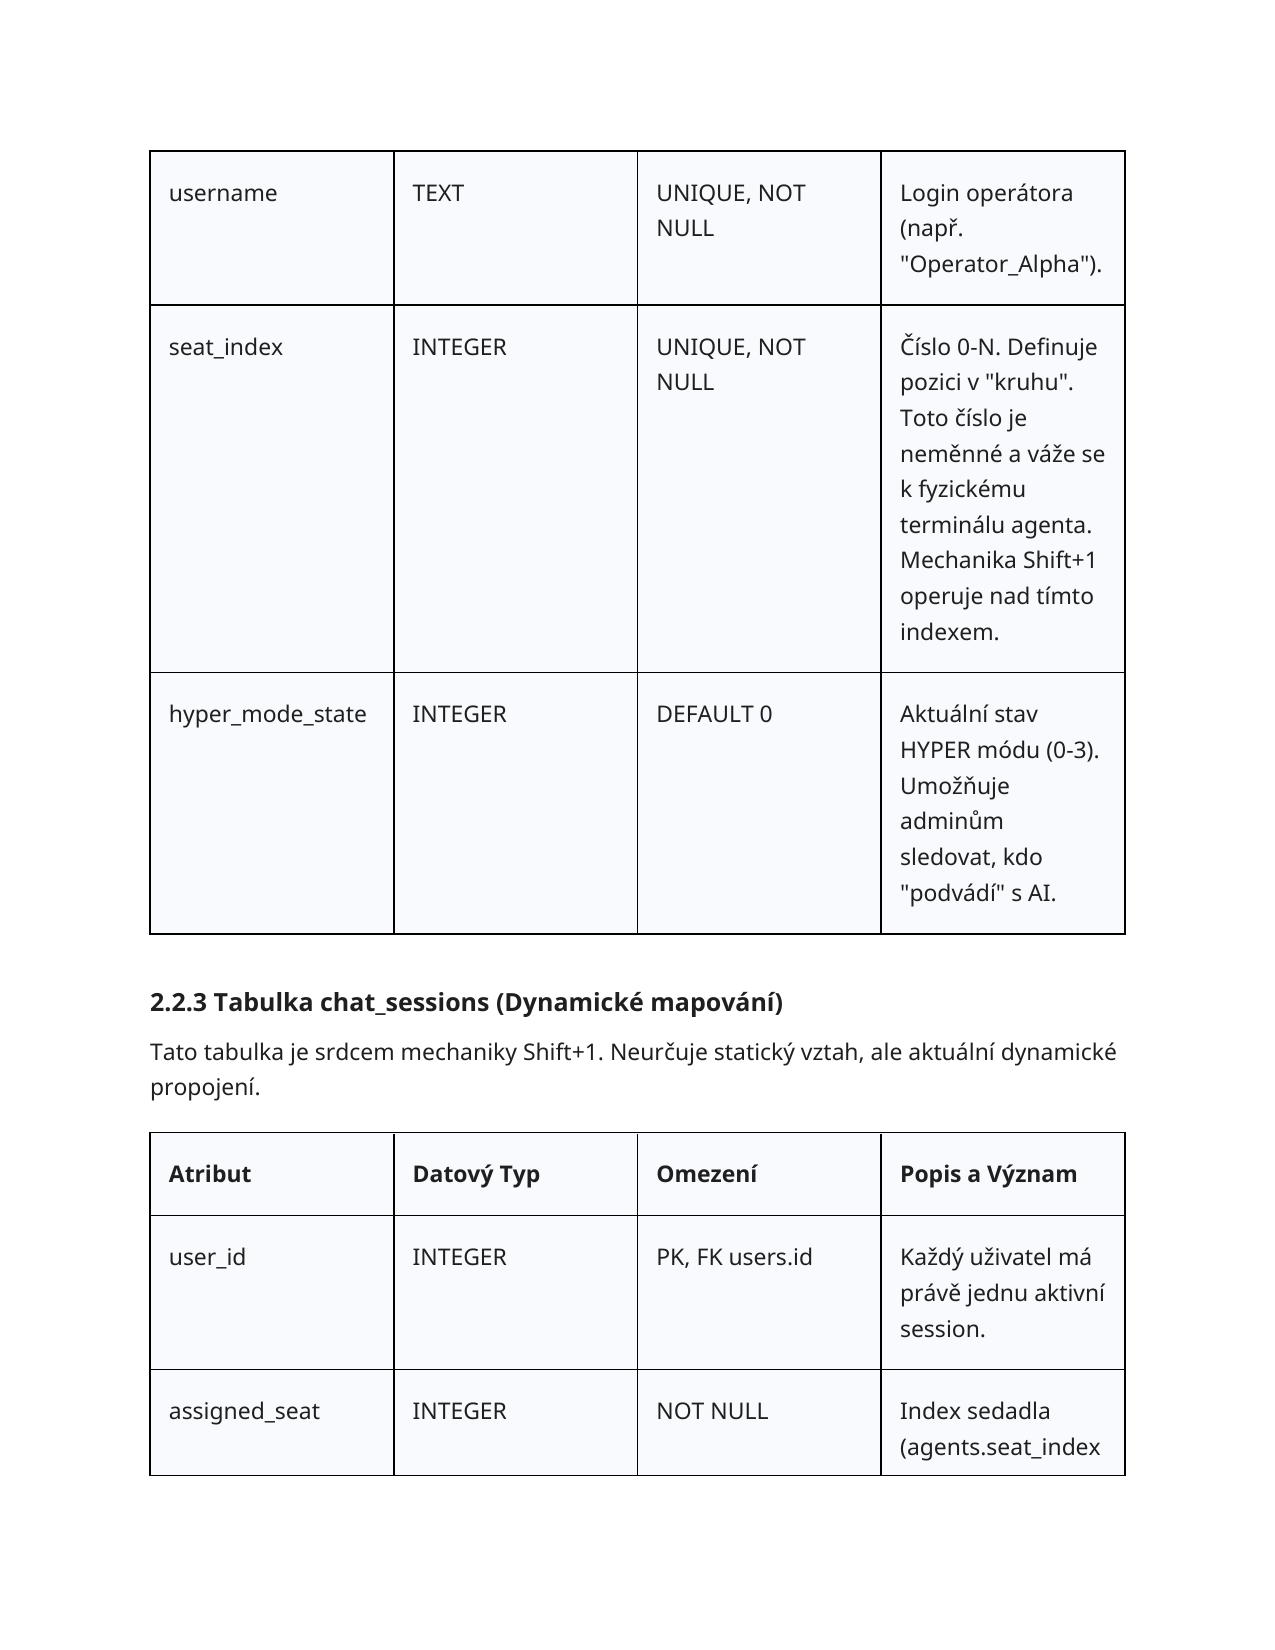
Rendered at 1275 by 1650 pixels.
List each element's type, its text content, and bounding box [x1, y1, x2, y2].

table_cell assigned_seat [151, 1370, 393, 1475]
table_cell UNIQUE, NOT NULL [638, 152, 880, 304]
table_cell INTEGER [395, 673, 637, 933]
table_cell Index sedadla (agents.seat_index [882, 1370, 1124, 1475]
table_cell DEFAULT 0 [638, 673, 880, 933]
table_cell seat_index [151, 306, 393, 672]
table_cell INTEGER [395, 1370, 637, 1475]
table_cell username [151, 152, 393, 304]
table_cell INTEGER [395, 1216, 637, 1369]
table_header Omezení [638, 1133, 881, 1215]
table_cell hyper_mode_state [151, 673, 393, 933]
table_cell Aktuální stav HYPER módu (0-3). Umožňuje adminům sledovat, kdo "podvádí" s AI. [882, 673, 1124, 933]
table_header Atribut [151, 1133, 394, 1215]
table_cell Číslo 0-N. Definuje pozici v "kruhu". Toto číslo je neměnné a váže se k fyzickému terminálu agenta. Mechanika Shift+1 operuje nad tímto indexem. [882, 306, 1124, 672]
table_header Popis a Význam [882, 1133, 1124, 1215]
subtitle 2.2.3 Tabulka chat_sessions (Dynamické mapování) [150, 984, 1125, 1018]
table_cell INTEGER [395, 306, 637, 672]
table_header Datový Typ [395, 1133, 637, 1215]
table_cell Každý uživatel má právě jednu aktivní session. [882, 1216, 1124, 1369]
text Tato tabulka je srdcem mechaniky Shift+1. Neurčuje statický vztah, ale aktuální dynamické propojení. [150, 1036, 1125, 1102]
table_cell UNIQUE, NOT NULL [638, 306, 880, 672]
table_cell NOT NULL [638, 1370, 880, 1475]
table_cell TEXT [395, 152, 637, 304]
table_cell Login operátora (např. "Operator_Alpha"). [882, 152, 1124, 304]
table_cell user_id [151, 1216, 393, 1369]
table_cell PK, FK users.id [638, 1216, 880, 1369]
